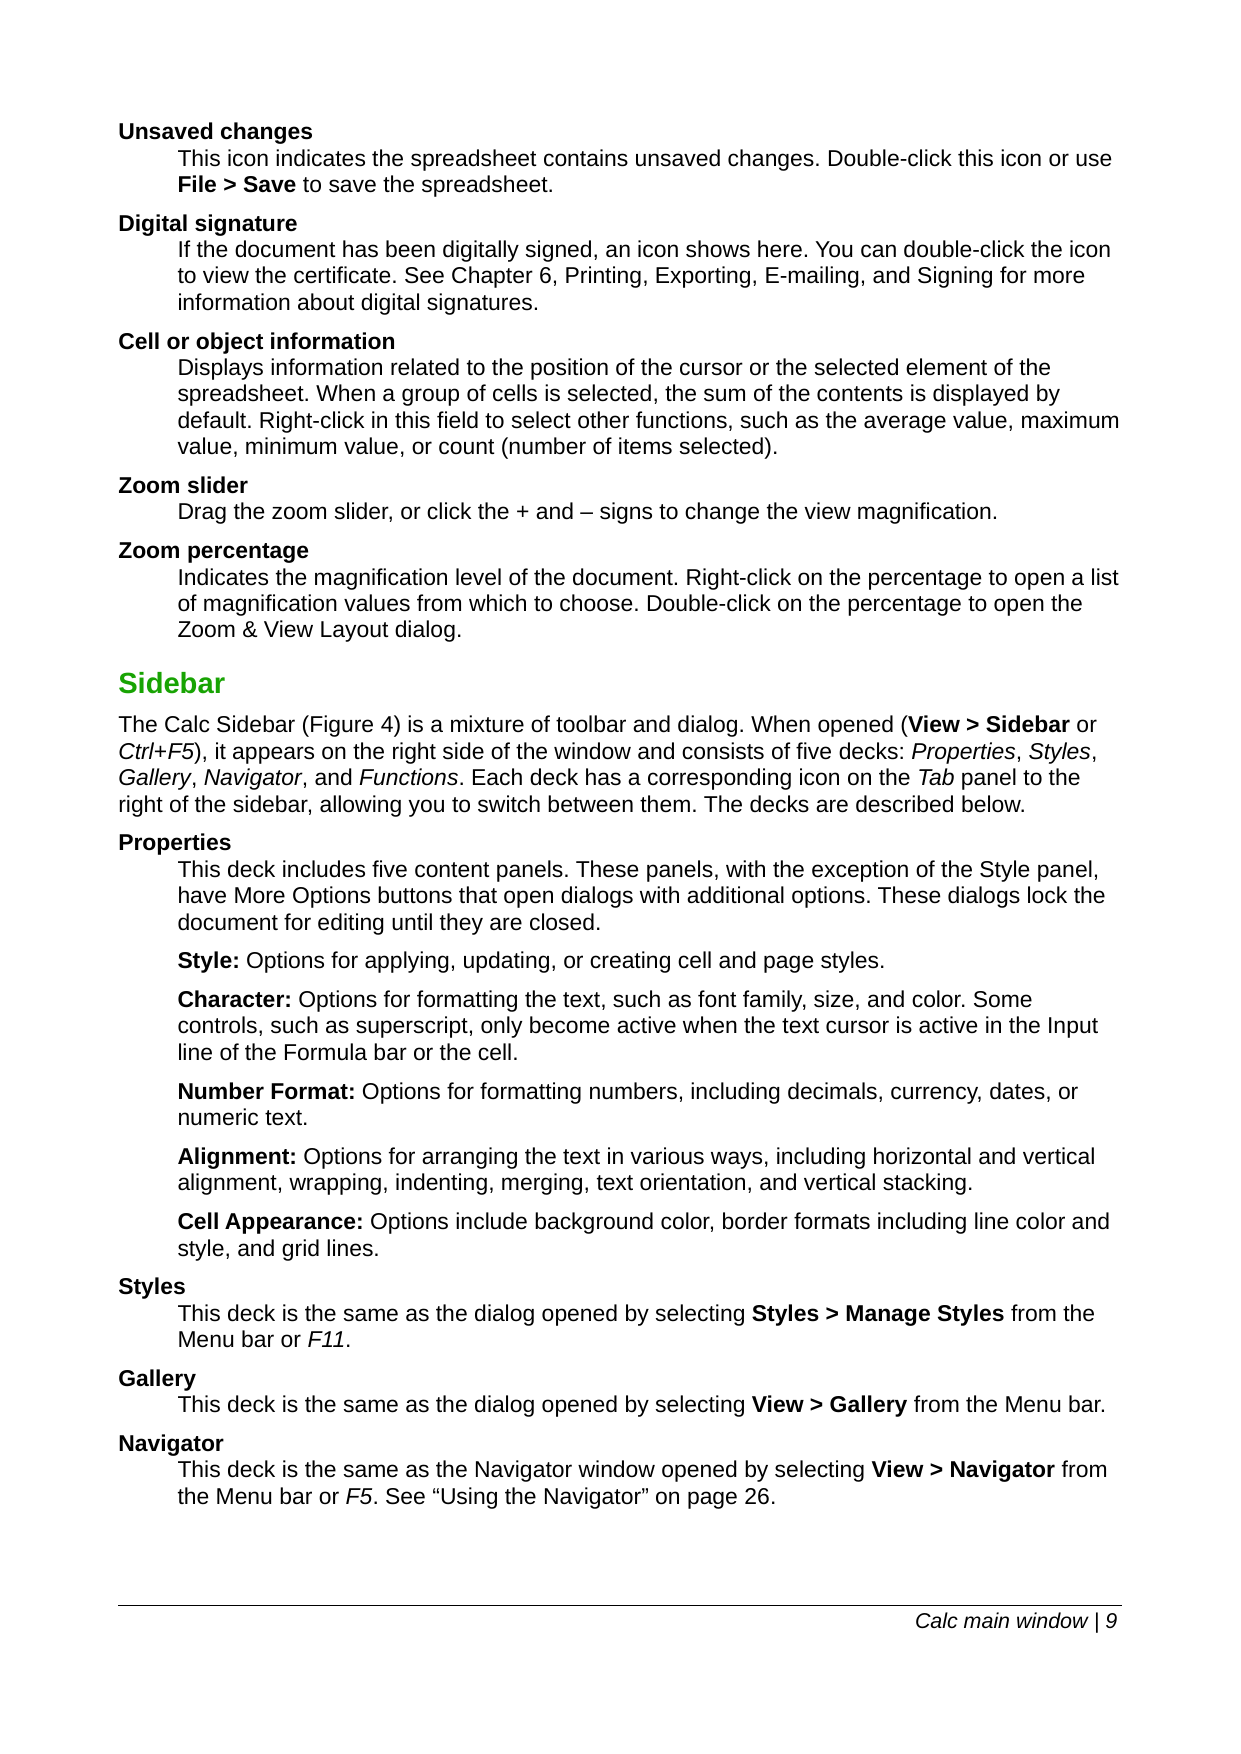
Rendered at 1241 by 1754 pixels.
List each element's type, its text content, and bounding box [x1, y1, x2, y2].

text Unsaved changes [118, 118, 1122, 144]
text Style: Options for applying, updating, or creating cell and page styles. [177, 947, 1122, 974]
text Displays information related to the position of the cursor or the selected element of the spreadsheet. When a group of cells is selected, the sum of the contents is displayed by default. Right-click in this field to select other functions, such as the average value, maximum value, minimum value, or count (number of items selected). [177, 354, 1122, 459]
text Indicates the magnification level of the document. Right-click on the percentage to open a list of magnification values from which to choose. Double-click on the percentage to open the Zoom & View Layout dialog. [177, 563, 1122, 642]
text Zoom slider [118, 472, 1122, 498]
text Digital signature [118, 210, 1122, 236]
text This deck is the same as the dialog opened by selecting View > Gallery from the Menu bar. [177, 1391, 1122, 1418]
text Zoom percentage [118, 537, 1122, 563]
text The Calc Sidebar (Figure 4) is a mixture of toolbar and dialog. When opened (View > Sidebar or Ctrl+F5), it appears on the right side of the window and consists of five decks: Properties, Styles, Gallery, Navigator, and Functions. Each deck has a corresponding icon on the Tab panel to the right of the sidebar, allowing you to switch between them. The decks are described below. [118, 711, 1122, 817]
subtitle Sidebar [118, 666, 1122, 700]
text Character: Options for formatting the text, such as font family, size, and color. Some controls, such as superscript, only become active when the text cursor is active in the Input line of the Formula bar or the cell. [177, 986, 1122, 1065]
text If the document has been digitally signed, an icon shows here. You can double-click the icon to view the certificate. See Chapter 6, Printing, Exporting, E-mailing, and Signing for more information about digital signatures. [177, 236, 1122, 315]
text Navigator [118, 1430, 1122, 1456]
text Alignment: Options for arranging the text in various ways, including horizontal and vertical alignment, wrapping, indenting, merging, text orientation, and vertical stacking. [177, 1143, 1122, 1196]
text This deck is the same as the dialog opened by selecting Styles > Manage Styles from the Menu bar or F11. [177, 1300, 1122, 1352]
text This deck includes five content panels. These panels, with the exception of the Style panel, have More Options buttons that open dialogs with additional options. These dialogs lock the document for editing until they are closed. [177, 856, 1122, 935]
text Number Format: Options for formatting numbers, including decimals, currency, dates, or numeric text. [177, 1078, 1122, 1130]
text This deck is the same as the Navigator window opened by selecting View > Navigator from the Menu bar or F5. See “Using the Navigator” on page 26. [177, 1456, 1122, 1509]
text Drag the zoom slider, or click the + and – signs to change the view magnification. [177, 498, 1122, 524]
text Gallery [118, 1365, 1122, 1391]
text This icon indicates the spreadsheet contains unsaved changes. Double-click this icon or use File > Save to save the spreadsheet. [177, 144, 1122, 197]
text Cell Appearance: Options include background color, border formats including line color and style, and grid lines. [177, 1208, 1122, 1261]
text Styles [118, 1273, 1122, 1300]
text Cell or object information [118, 328, 1122, 354]
text Properties [118, 829, 1122, 856]
